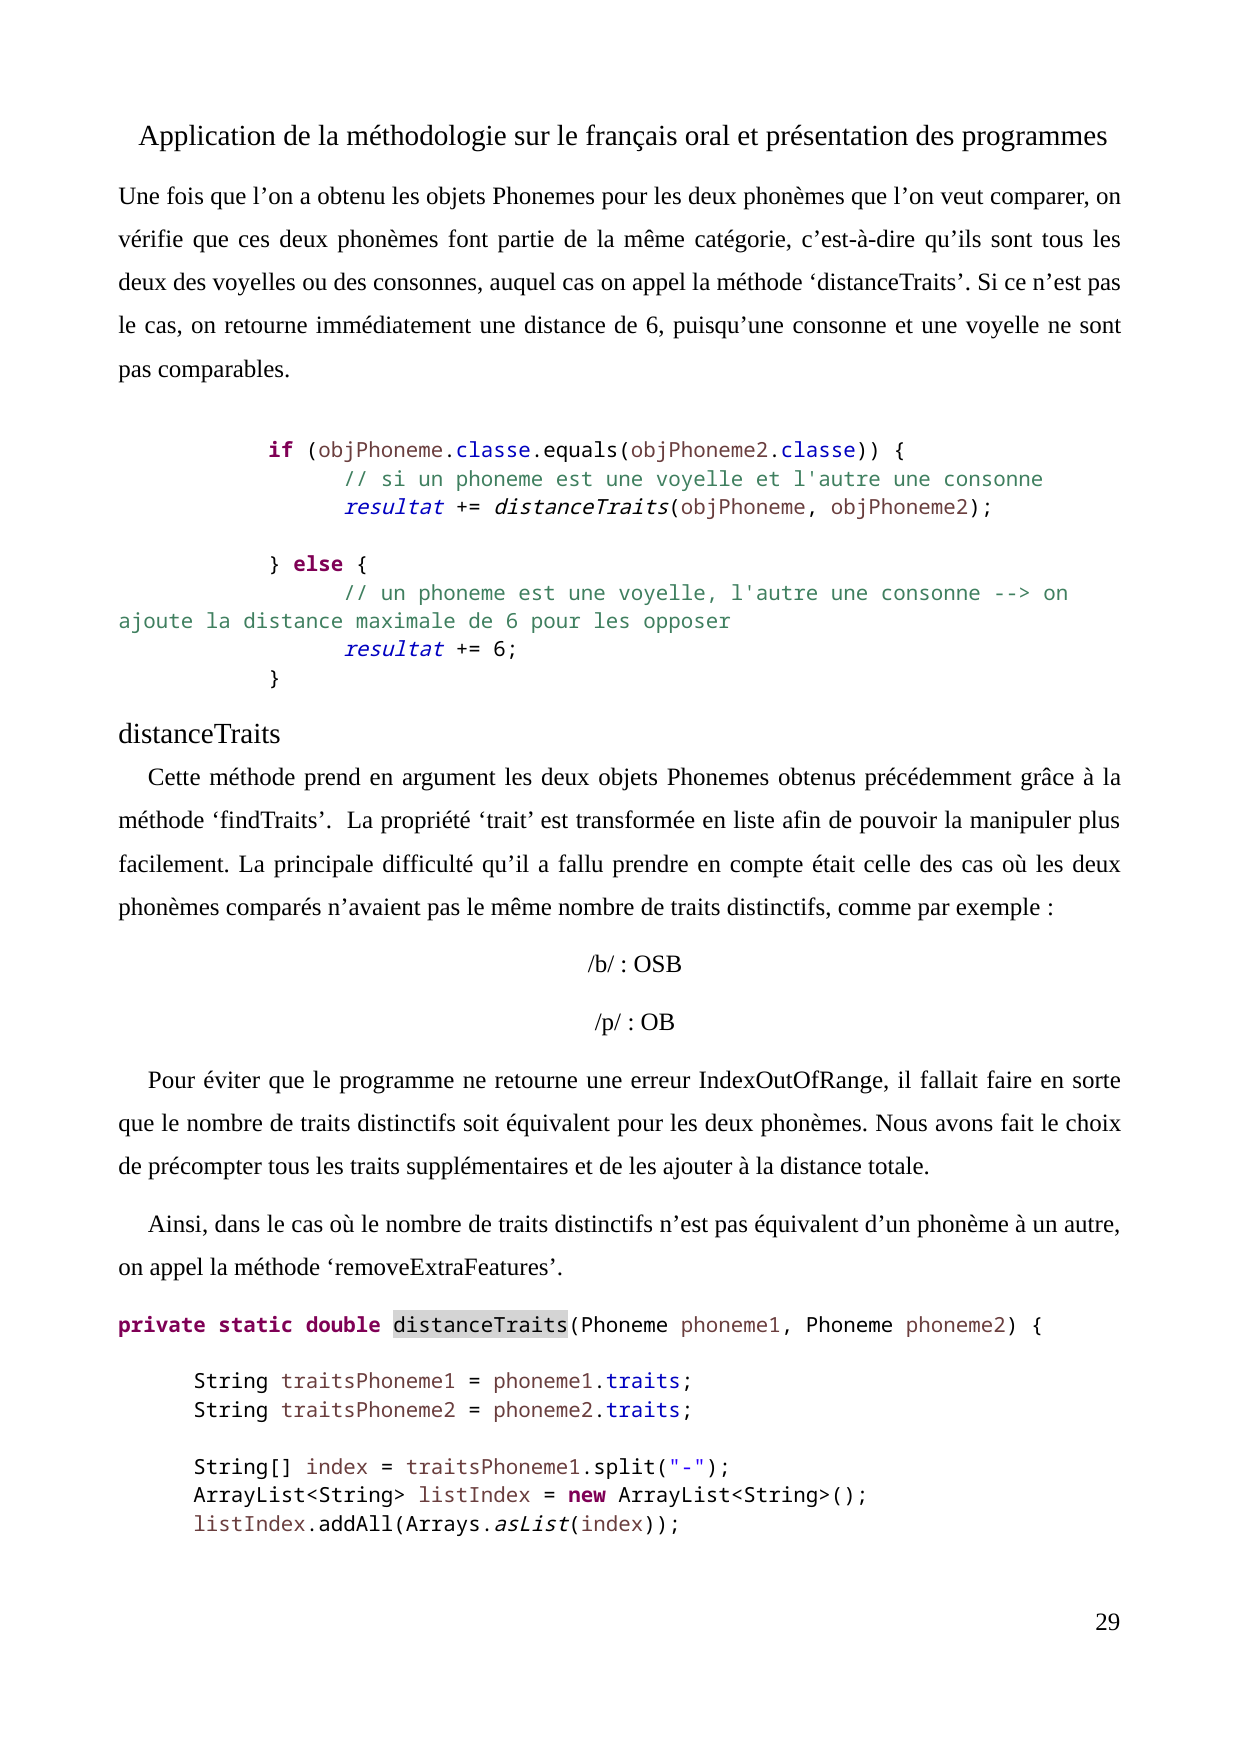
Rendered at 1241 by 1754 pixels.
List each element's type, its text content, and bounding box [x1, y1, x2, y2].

text Ainsi, dans le cas où le nombre de traits distinctifs n’est pas équivalent d’un phonème à un autre, on appel la méthode ‘removeExtraFeatures’. [118, 1209, 1122, 1281]
text /b/ : OSB [118, 949, 1122, 978]
text String traitsPhoneme2 = phoneme2.traits; [118, 1395, 1122, 1423]
text Cette méthode prend en argument les deux objets Phonemes obtenus précédemment grâce à la méthode ‘findTraits’. La propriété ‘trait’ est transformée en liste afin de pouvoir la manipuler plus facilement. La principale difficulté qu’il a fallu prendre en compte était celle des cas où les deux phonèmes comparés n’avaient pas le même nombre de traits distinctifs, comme par exemple : [118, 762, 1122, 921]
text } else { [118, 549, 1122, 578]
subtitle distanceTraits [118, 716, 1122, 750]
text if (objPhoneme.classe.equals(objPhoneme2.classe)) { [118, 435, 1122, 464]
text String[] index = traitsPhoneme1.split("-"); [118, 1452, 1122, 1480]
text Une fois que l’on a obtenu les objets Phonemes pour les deux phonèmes que l’on veut comparer, on vérifie que ces deux phonèmes font partie de la même catégorie, c’est-à-dire qu’ils sont tous les deux des voyelles ou des consonnes, auquel cas on appel la méthode ‘distanceTraits’. Si ce n’est pas le cas, on retourne immédiatement une distance de 6, puisqu’une consonne et une voyelle ne sont pas comparables. [118, 181, 1122, 382]
text private static double distanceTraits(Phoneme phoneme1, Phoneme phoneme2) { [118, 1310, 1122, 1338]
text resultat += distanceTraits(objPhoneme, objPhoneme2); [118, 492, 1122, 521]
text } [118, 663, 1122, 691]
text listIndex.addAll(Arrays.asList(index)); [118, 1509, 1122, 1537]
text // un phoneme est une voyelle, l'autre une consonne --> on ajoute la distance maximale de 6 pour les opposer [118, 578, 1122, 634]
text // si un phoneme est une voyelle et l'autre une consonne [118, 464, 1122, 492]
text Pour éviter que le programme ne retourne une erreur IndexOutOfRange, il fallait faire en sorte que le nombre de traits distinctifs soit équivalent pour les deux phonèmes. Nous avons fait le choix de précompter tous les traits supplémentaires et de les ajouter à la distance totale. [118, 1065, 1122, 1180]
text String traitsPhoneme1 = phoneme1.traits; [118, 1367, 1122, 1395]
text resultat += 6; [118, 634, 1122, 663]
text /p/ : OB [118, 1007, 1122, 1036]
text ArrayList<String> listIndex = new ArrayList<String>(); [118, 1480, 1122, 1509]
